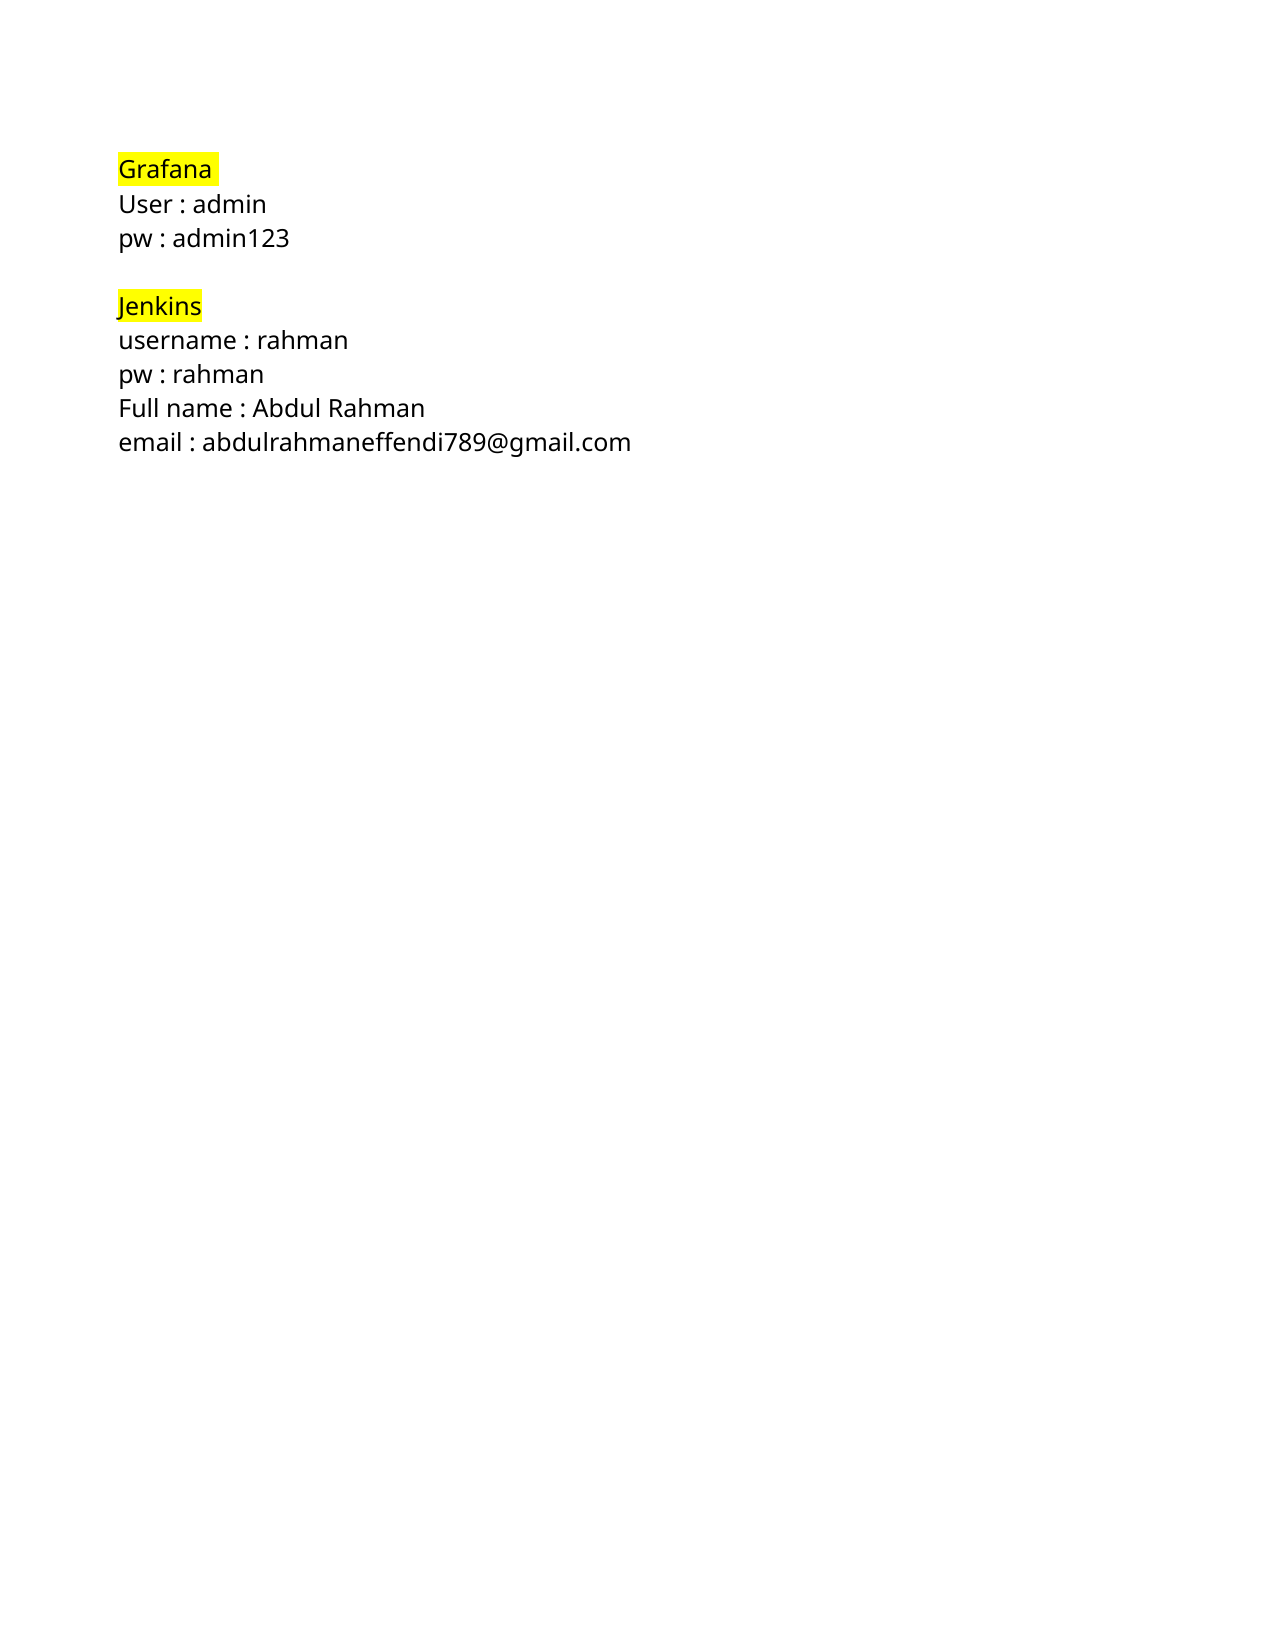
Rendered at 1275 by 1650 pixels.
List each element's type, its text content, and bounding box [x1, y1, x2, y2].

text Grafana [118, 152, 1157, 186]
text email : abdulrahmaneffendi789@gmail.com [118, 425, 1157, 459]
text Full name : Abdul Rahman [118, 391, 1157, 425]
text pw : admin123 [118, 220, 1157, 254]
text pw : rahman [118, 357, 1157, 391]
text Jenkins [118, 288, 1157, 322]
text User : admin [118, 186, 1157, 220]
text username : rahman [118, 322, 1157, 357]
